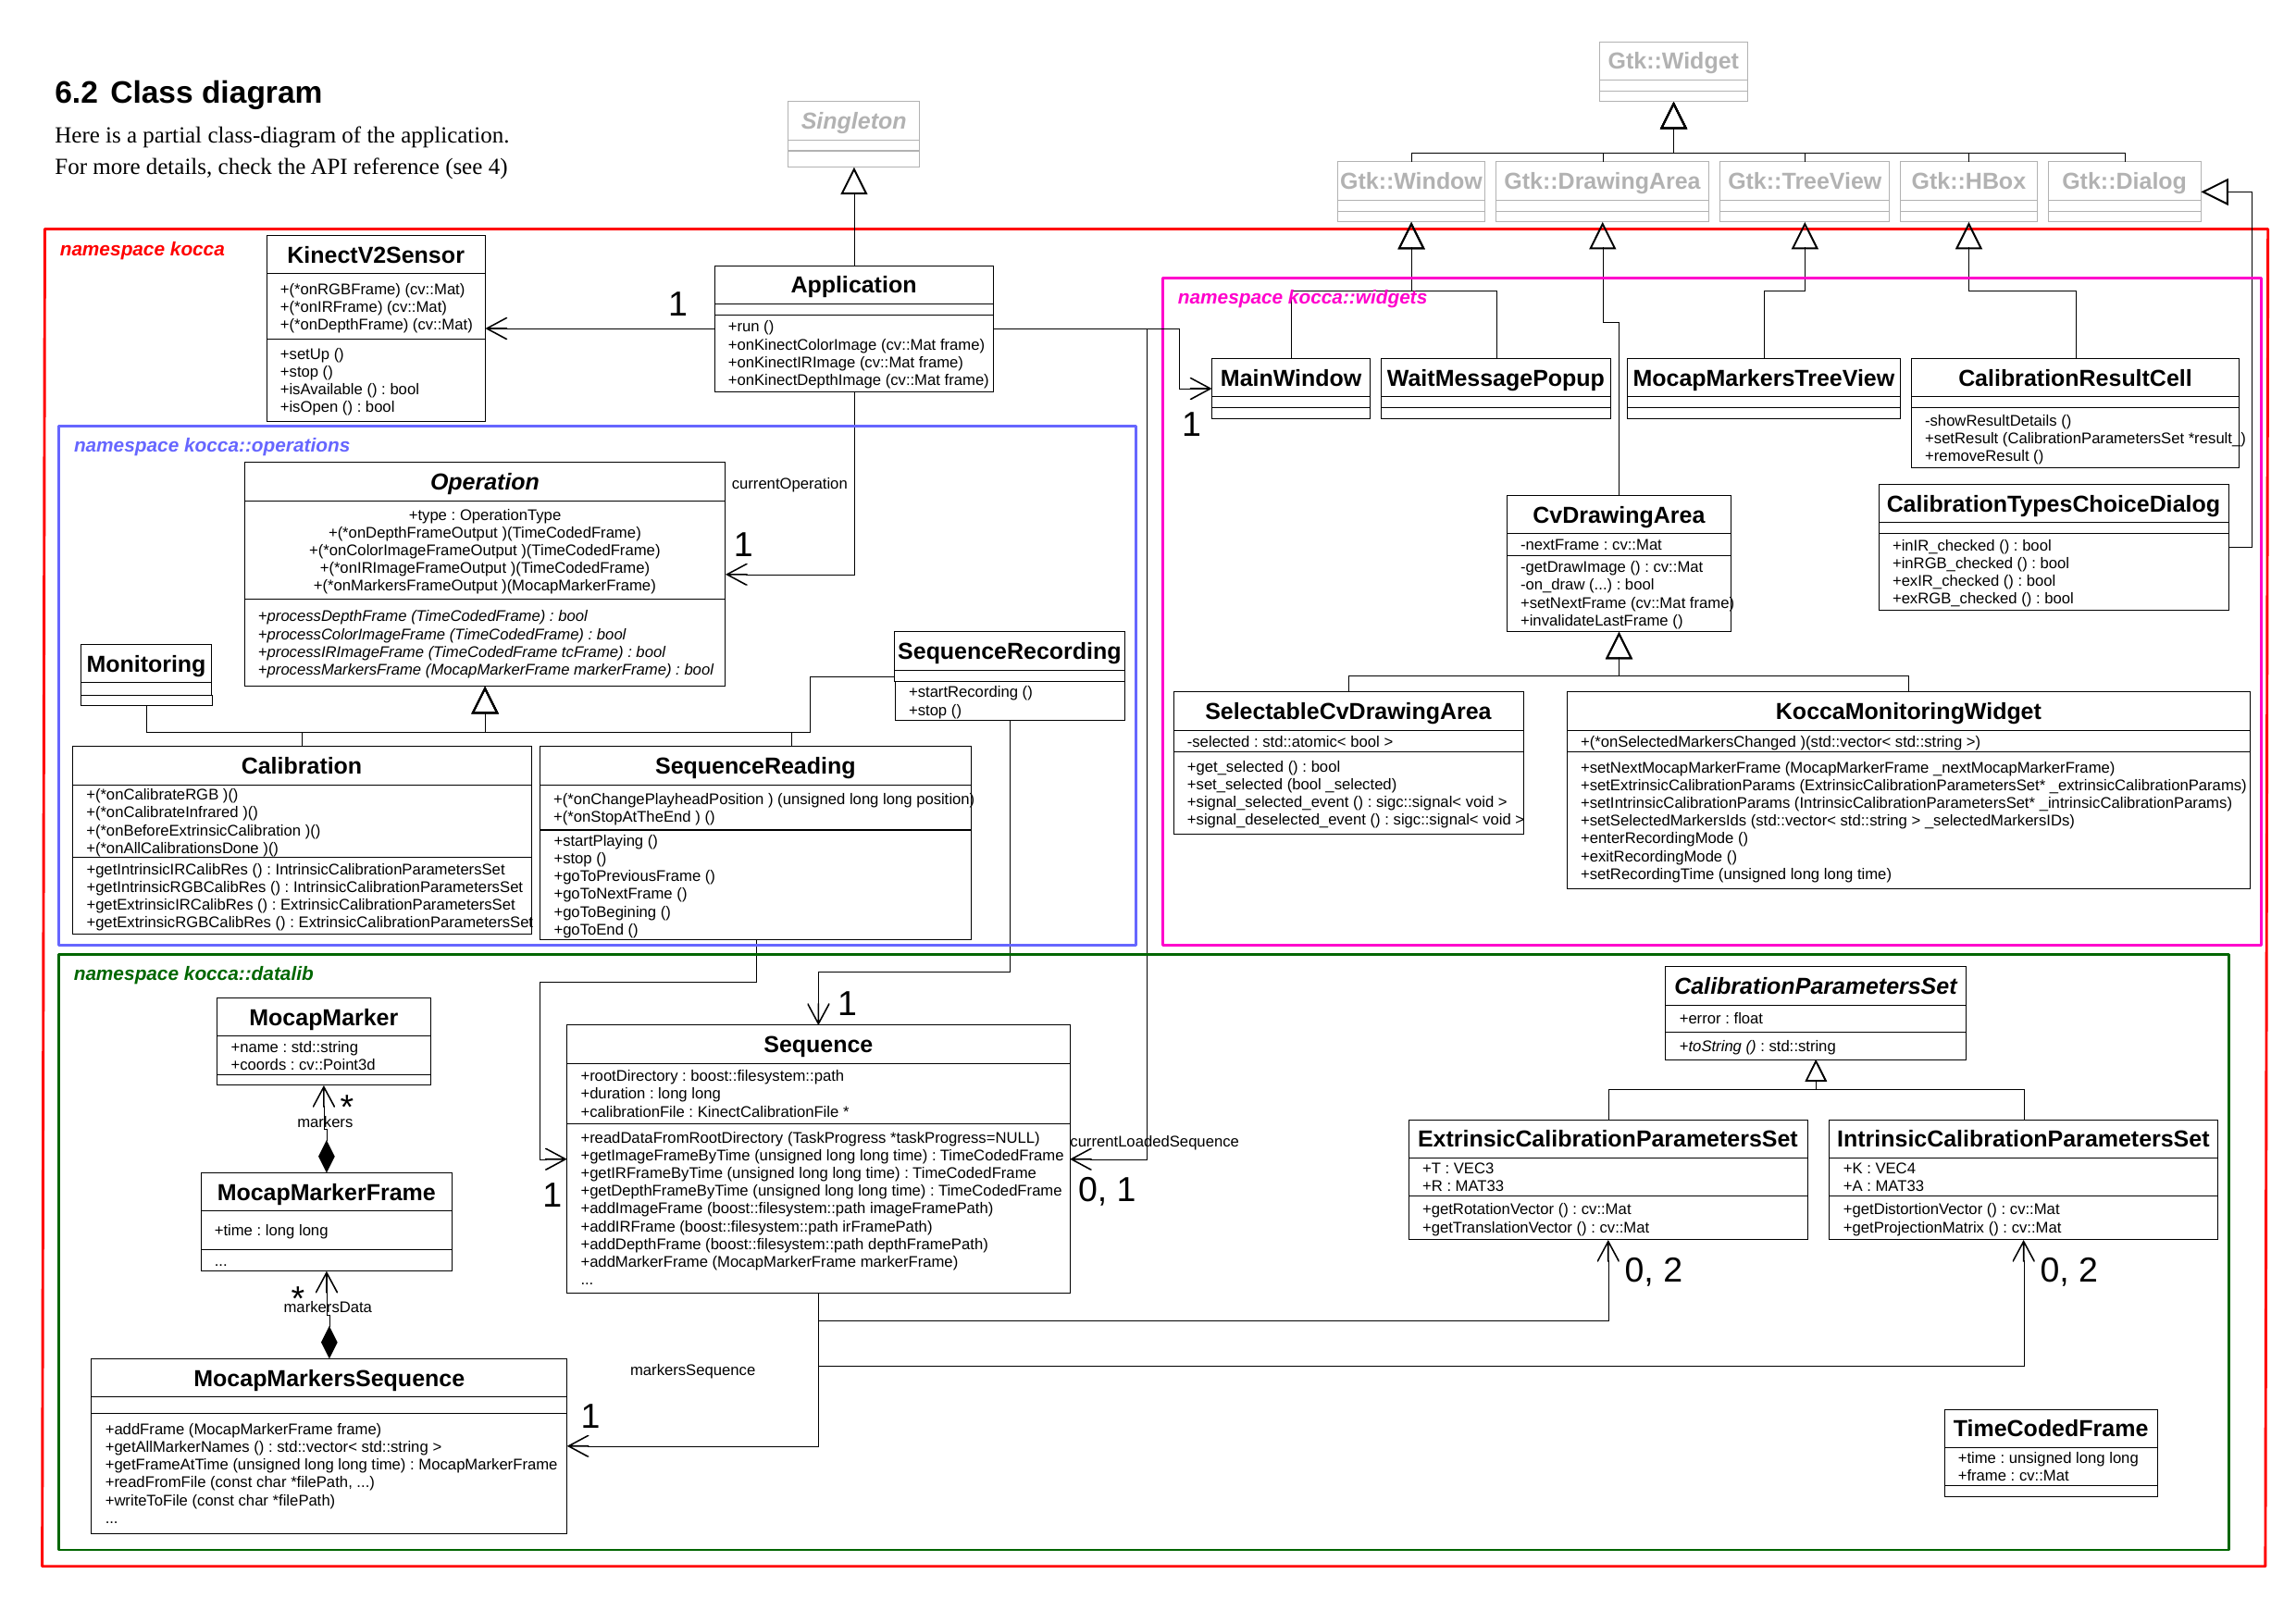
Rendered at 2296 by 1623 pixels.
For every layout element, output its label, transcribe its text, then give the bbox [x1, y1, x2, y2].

subtitle [1600, 81, 1747, 91]
text Here is a partial class-diagram of the application. For more details, check the API reference (see 4) [788, 152, 919, 167]
text Here is a partial class-diagram of the application. For more details, check the API reference (see 4) [1969, 154, 2125, 180]
text Here is a partial class-diagram of the application. For more details, check the API reference (see 4) [55, 121, 853, 180]
text Here is a partial class-diagram of the application. For more details, check the API reference (see 4) [1901, 162, 2037, 180]
subtitle Class diagram [55, 74, 1673, 109]
text Here is a partial class-diagram of the application. For more details, check the API reference (see 4) [1674, 121, 2240, 180]
text Here is a partial class-diagram of the application. For more details, check the API reference (see 4) [1412, 154, 1603, 180]
subtitle [1675, 74, 2240, 109]
subtitle [1600, 74, 1747, 80]
text Here is a partial class-diagram of the application. For more details, check the API reference (see 4) [788, 121, 919, 140]
subtitle [1600, 92, 1747, 101]
text Here is a partial class-diagram of the application. For more details, check the API reference (see 4) [1806, 154, 1968, 180]
text Here is a partial class-diagram of the application. For more details, check the API reference (see 4) [1604, 154, 1805, 180]
text Here is a partial class-diagram of the application. For more details, check the API reference (see 4) [1720, 162, 1889, 180]
text Here is a partial class-diagram of the application. For more details, check the API reference (see 4) [1338, 162, 1484, 180]
text Here is a partial class-diagram of the application. For more details, check the API reference (see 4) [2049, 162, 2201, 180]
text Here is a partial class-diagram of the application. For more details, check the API reference (see 4) [855, 121, 1673, 180]
text Here is a partial class-diagram of the application. For more details, check the API reference (see 4) [1496, 162, 1708, 180]
